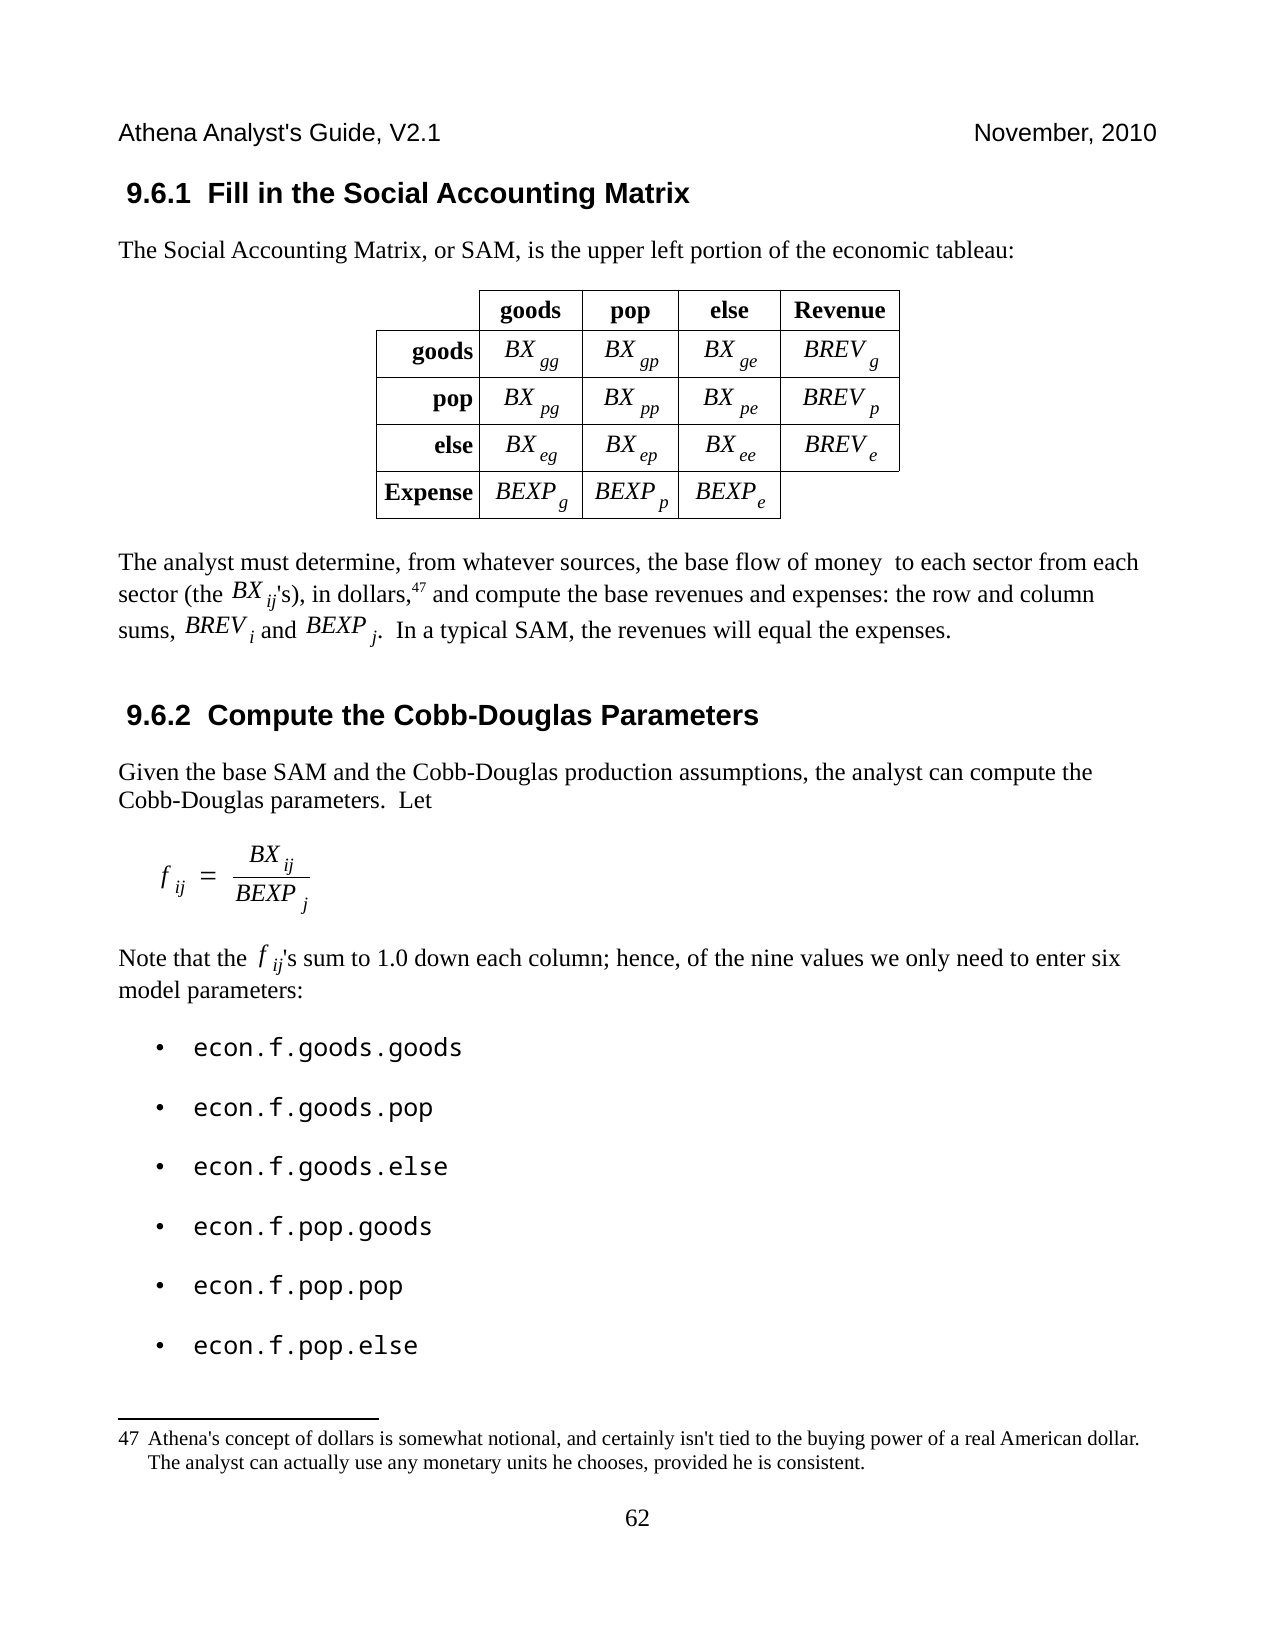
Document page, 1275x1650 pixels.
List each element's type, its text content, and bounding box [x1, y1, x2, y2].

table_header pop [583, 291, 678, 330]
table_cell [583, 378, 678, 424]
text Note that the 's sum to 1.0 down each column; hence, of the nine values we only need to enter six model parameters: [118, 940, 1157, 1004]
table_cell [480, 472, 582, 518]
list econ.f.pop.pop [156, 1268, 1157, 1302]
table_cell [480, 378, 582, 424]
list econ.f.goods.goods [156, 1030, 1157, 1064]
table_header goods [480, 291, 582, 330]
subtitle Compute the Cobb-Douglas Parameters [118, 698, 1157, 731]
table_cell [679, 331, 780, 377]
text Athena's concept of dollars is somewhat notional, and certainly isn't tied to the buying power of a real American dollar. The analyst can actually use any monetary units he chooses, provided he is consistent. [118, 1426, 1157, 1474]
table_header else [679, 291, 780, 330]
table_cell else [377, 425, 479, 471]
list econ.f.goods.else [156, 1149, 1157, 1183]
table_cell [781, 378, 899, 424]
table_cell [583, 472, 678, 518]
table_cell [781, 331, 899, 377]
text The Social Accounting Matrix, or SAM, is the upper left portion of the economic tableau: [118, 235, 1157, 264]
table_header Revenue [781, 291, 899, 330]
table_cell [679, 378, 780, 424]
table_cell [679, 425, 780, 471]
list econ.f.pop.goods [156, 1208, 1157, 1242]
table_cell [480, 331, 582, 377]
table_cell [583, 425, 678, 471]
table_cell [480, 425, 582, 471]
table_cell Expense [377, 472, 479, 518]
table_cell [679, 472, 780, 518]
table_cell [781, 472, 899, 518]
text The analyst must determine, from whatever sources, the base flow of money to each sector from each sector (the 's), in dollars, and compute the base revenues and expenses: the row and column sums, and . In a typical SAM, the revenues will equal the expenses. [118, 547, 1157, 647]
text Given the base SAM and the Cobb-Douglas production assumptions, the analyst can compute the Cobb-Douglas parameters. Let [118, 757, 1157, 814]
table_cell pop [377, 378, 479, 424]
table_header [376, 290, 479, 330]
table_cell [781, 425, 899, 471]
table_cell goods [377, 331, 479, 377]
list econ.f.pop.else [156, 1328, 1157, 1362]
list econ.f.goods.pop [156, 1089, 1157, 1123]
subtitle Fill in the Social Accounting Matrix [118, 176, 1157, 210]
table_cell [583, 331, 678, 377]
